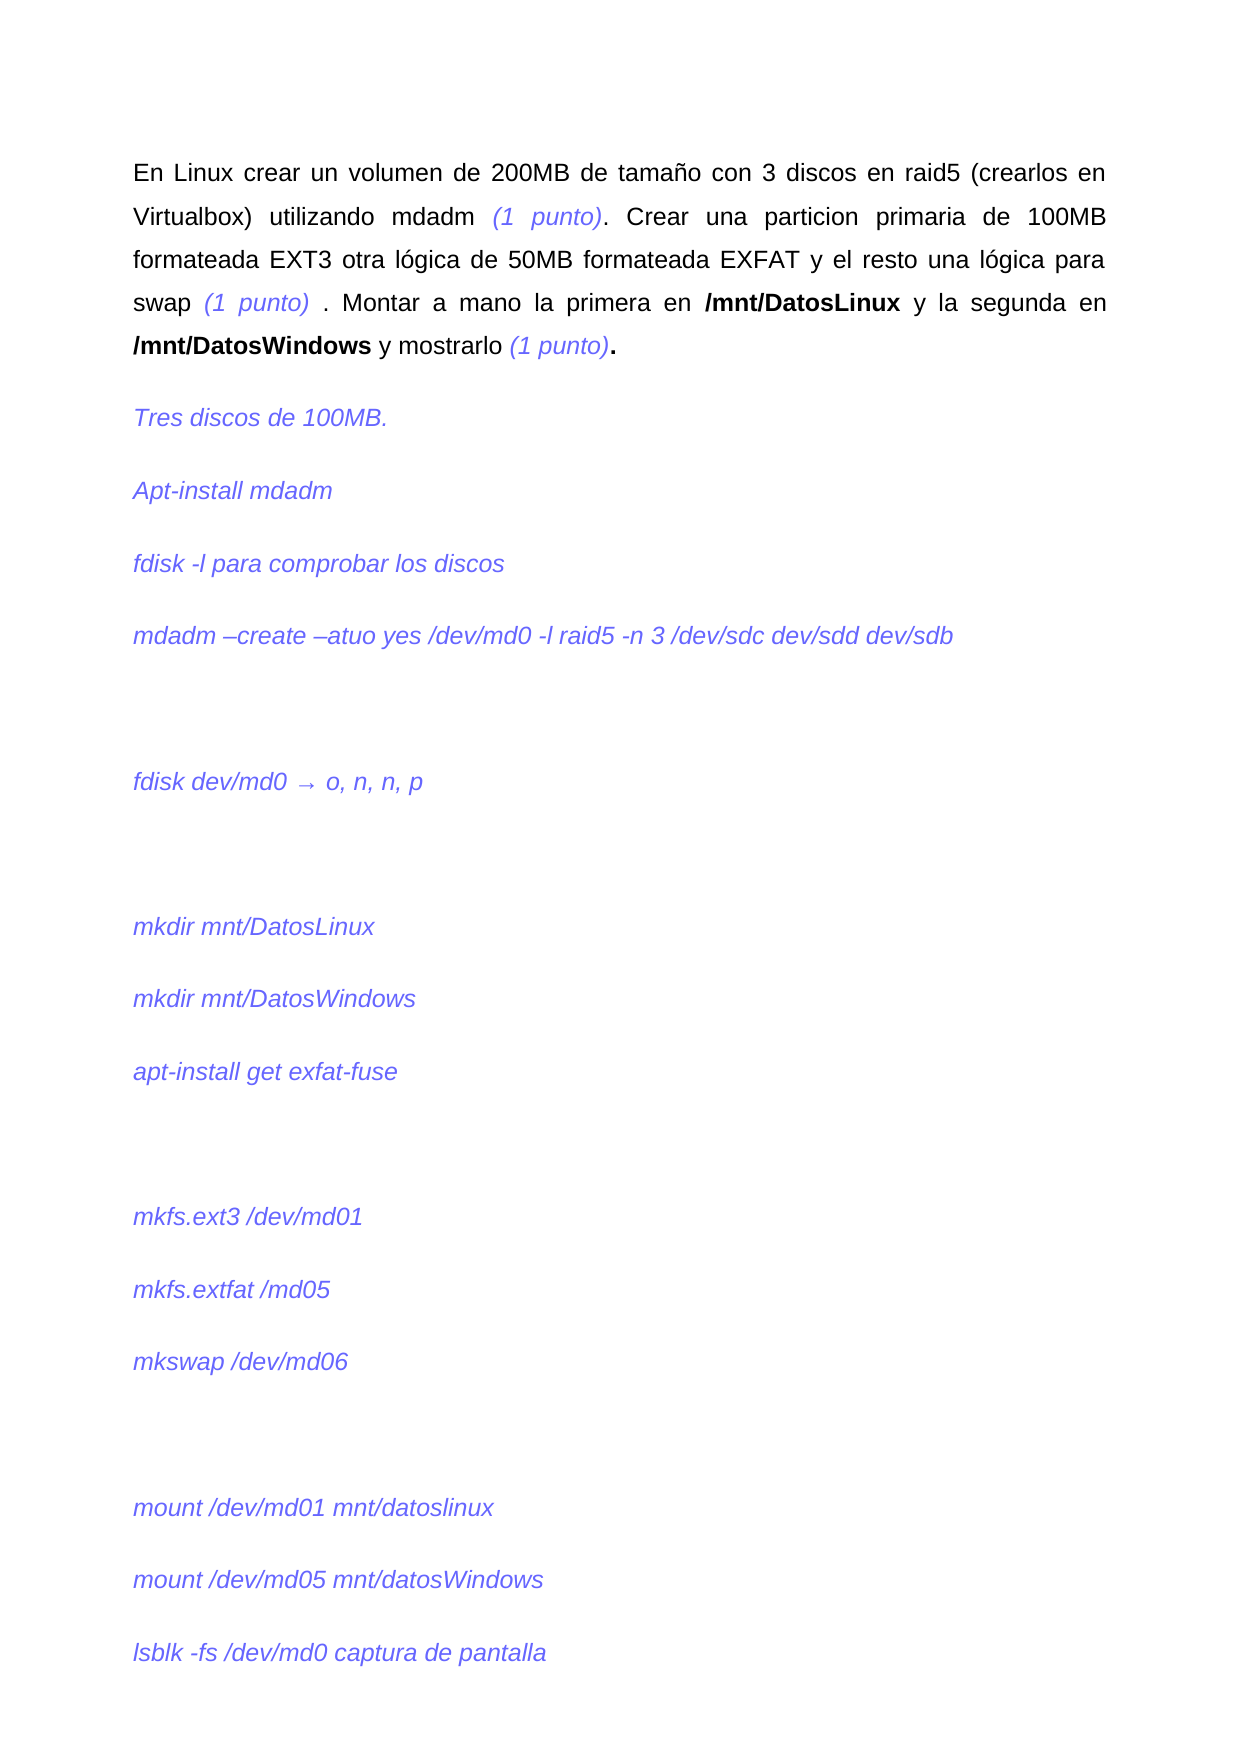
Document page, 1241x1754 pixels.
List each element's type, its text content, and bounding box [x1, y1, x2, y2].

text fdisk dev/md0 → o, n, n, p [133, 766, 1107, 795]
text lsblk -fs /dev/md0 captura de pantalla [133, 1638, 1107, 1666]
text Apt-install mdadm [133, 476, 1107, 505]
text mkfs.extfat /md05 [133, 1275, 1107, 1303]
text mkswap /dev/md06 [133, 1347, 1107, 1376]
text mdadm –create –atuo yes /dev/md0 -l raid5 -n 3 /dev/sdc dev/sdd dev/sdb [133, 621, 1107, 650]
text fdisk -l para comprobar los discos [133, 549, 1107, 577]
text mount /dev/md01 mnt/datoslinux [133, 1492, 1107, 1521]
text mount /dev/md05 mnt/datosWindows [133, 1565, 1107, 1594]
text apt-install get exfat-fuse [133, 1057, 1107, 1086]
text mkfs.ext3 /dev/md01 [133, 1202, 1107, 1231]
text Tres discos de 100MB. [133, 403, 1107, 432]
text mkdir mnt/DatosWindows [133, 984, 1107, 1013]
text En Linux crear un volumen de 200MB de tamaño con 3 discos en raid5 (crearlos en Virtualbox) utilizando mdadm (1 punto). Crear una particion primaria de 100MB formateada EXT3 otra lógica de 50MB formateada EXFAT y el resto una lógica para swap (1 punto) . Montar a mano la primera en /mnt/DatosLinux y la segunda en /mnt/DatosWindows y mostrarlo (1 punto). [133, 158, 1107, 359]
text mkdir mnt/DatosLinux [133, 912, 1107, 940]
